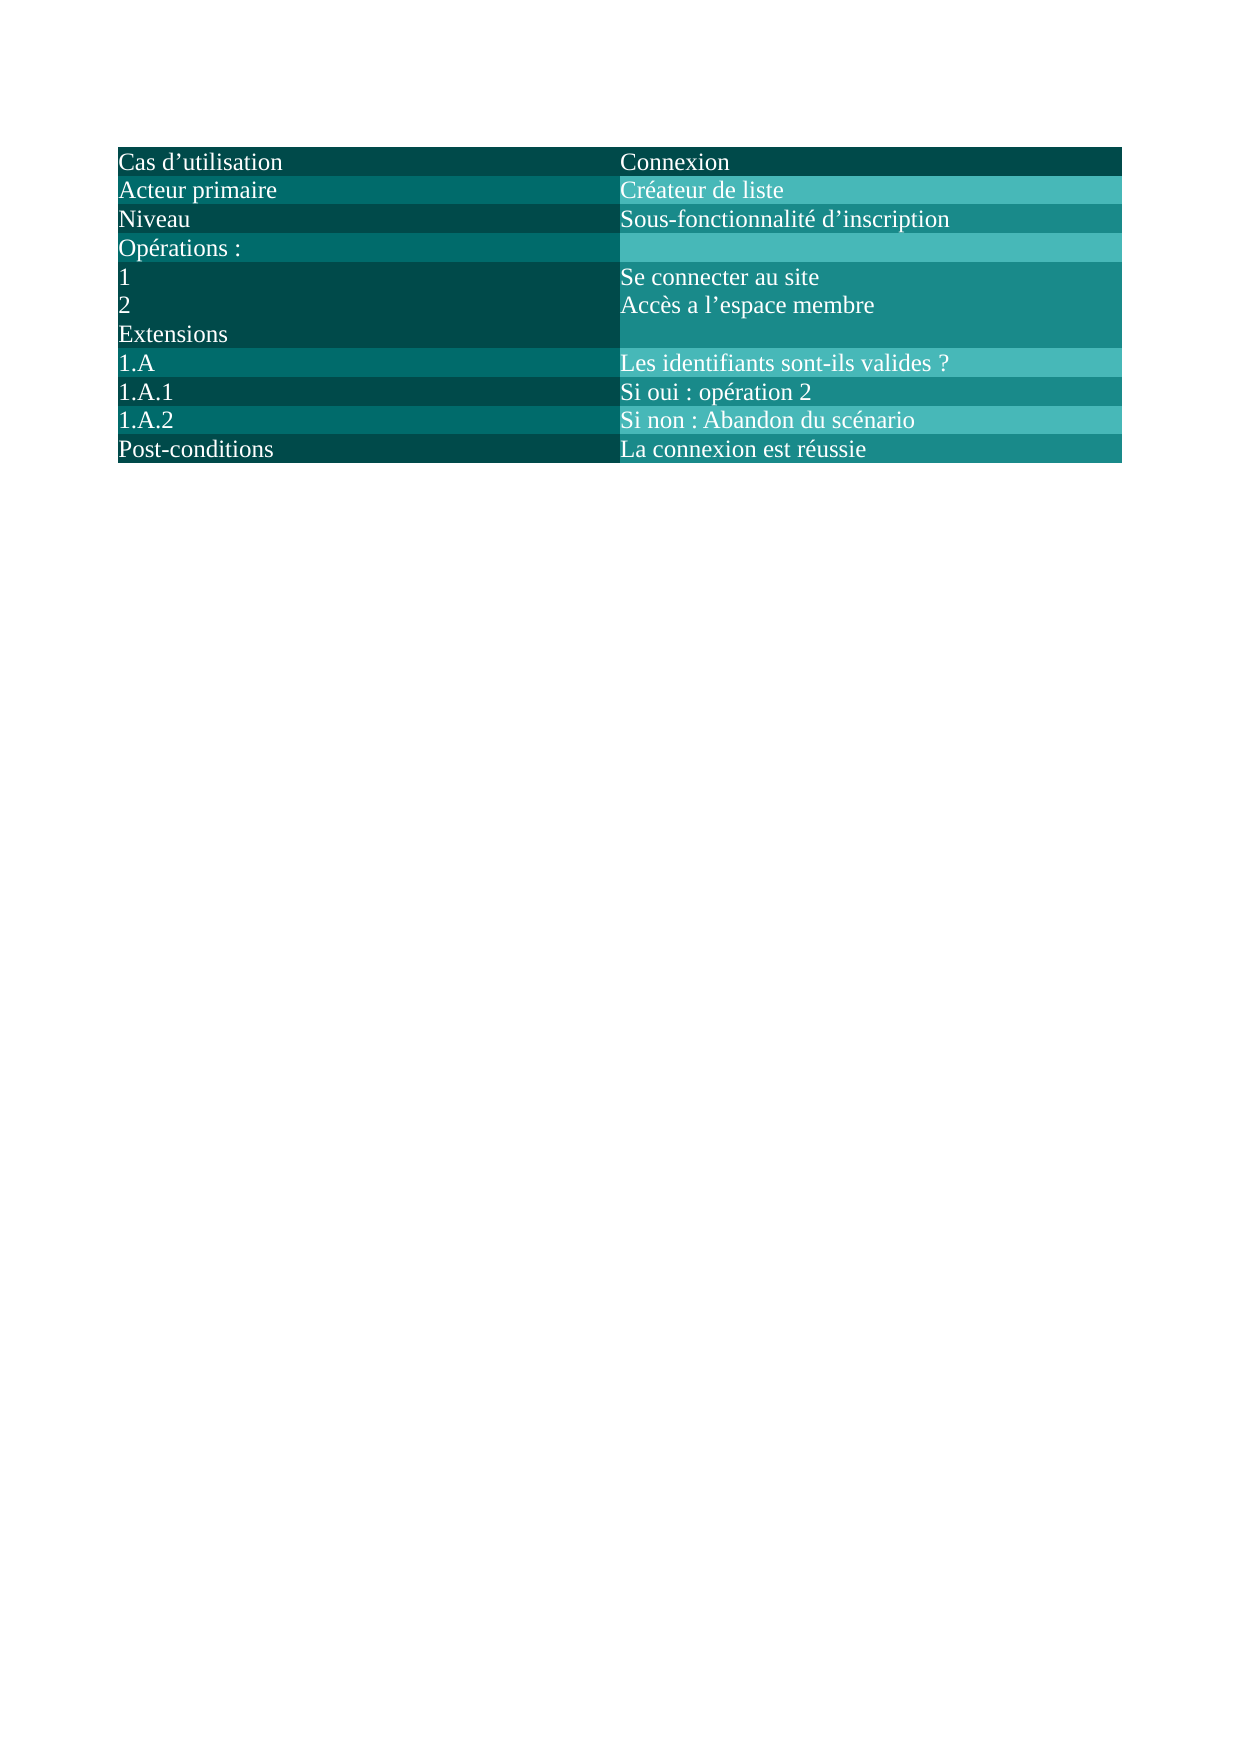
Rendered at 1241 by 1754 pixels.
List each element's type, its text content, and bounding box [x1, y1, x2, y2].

table_cell Acteur primaire [118, 176, 620, 204]
table_cell Les identifiants sont-ils valides ? [620, 348, 1122, 377]
table_cell Extensions [118, 319, 620, 348]
table_cell 1.A.2 [118, 406, 620, 434]
table_cell Si non : Abandon du scénario [620, 406, 1122, 434]
table_cell Sous-fonctionnalité d’inscription [620, 204, 1122, 233]
table_header Connexion [620, 147, 1122, 176]
table_cell [620, 319, 1122, 348]
table_cell Niveau [118, 204, 620, 233]
table_header Cas d’utilisation [118, 147, 620, 176]
table_cell Si oui : opération 2 [620, 377, 1122, 406]
table_cell [620, 233, 1122, 262]
table_cell 1.A [118, 348, 620, 377]
table_cell La connexion est réussie [620, 434, 1122, 463]
table_cell Opérations : [118, 233, 620, 262]
table_cell 1 [118, 262, 620, 291]
table_cell 2 [118, 291, 620, 319]
table_cell Accès a l’espace membre [620, 291, 1122, 319]
table_cell 1.A.1 [118, 377, 620, 406]
table_cell Se connecter au site [620, 262, 1122, 291]
table_cell Créateur de liste [620, 176, 1122, 204]
table_cell Post-conditions [118, 434, 620, 463]
